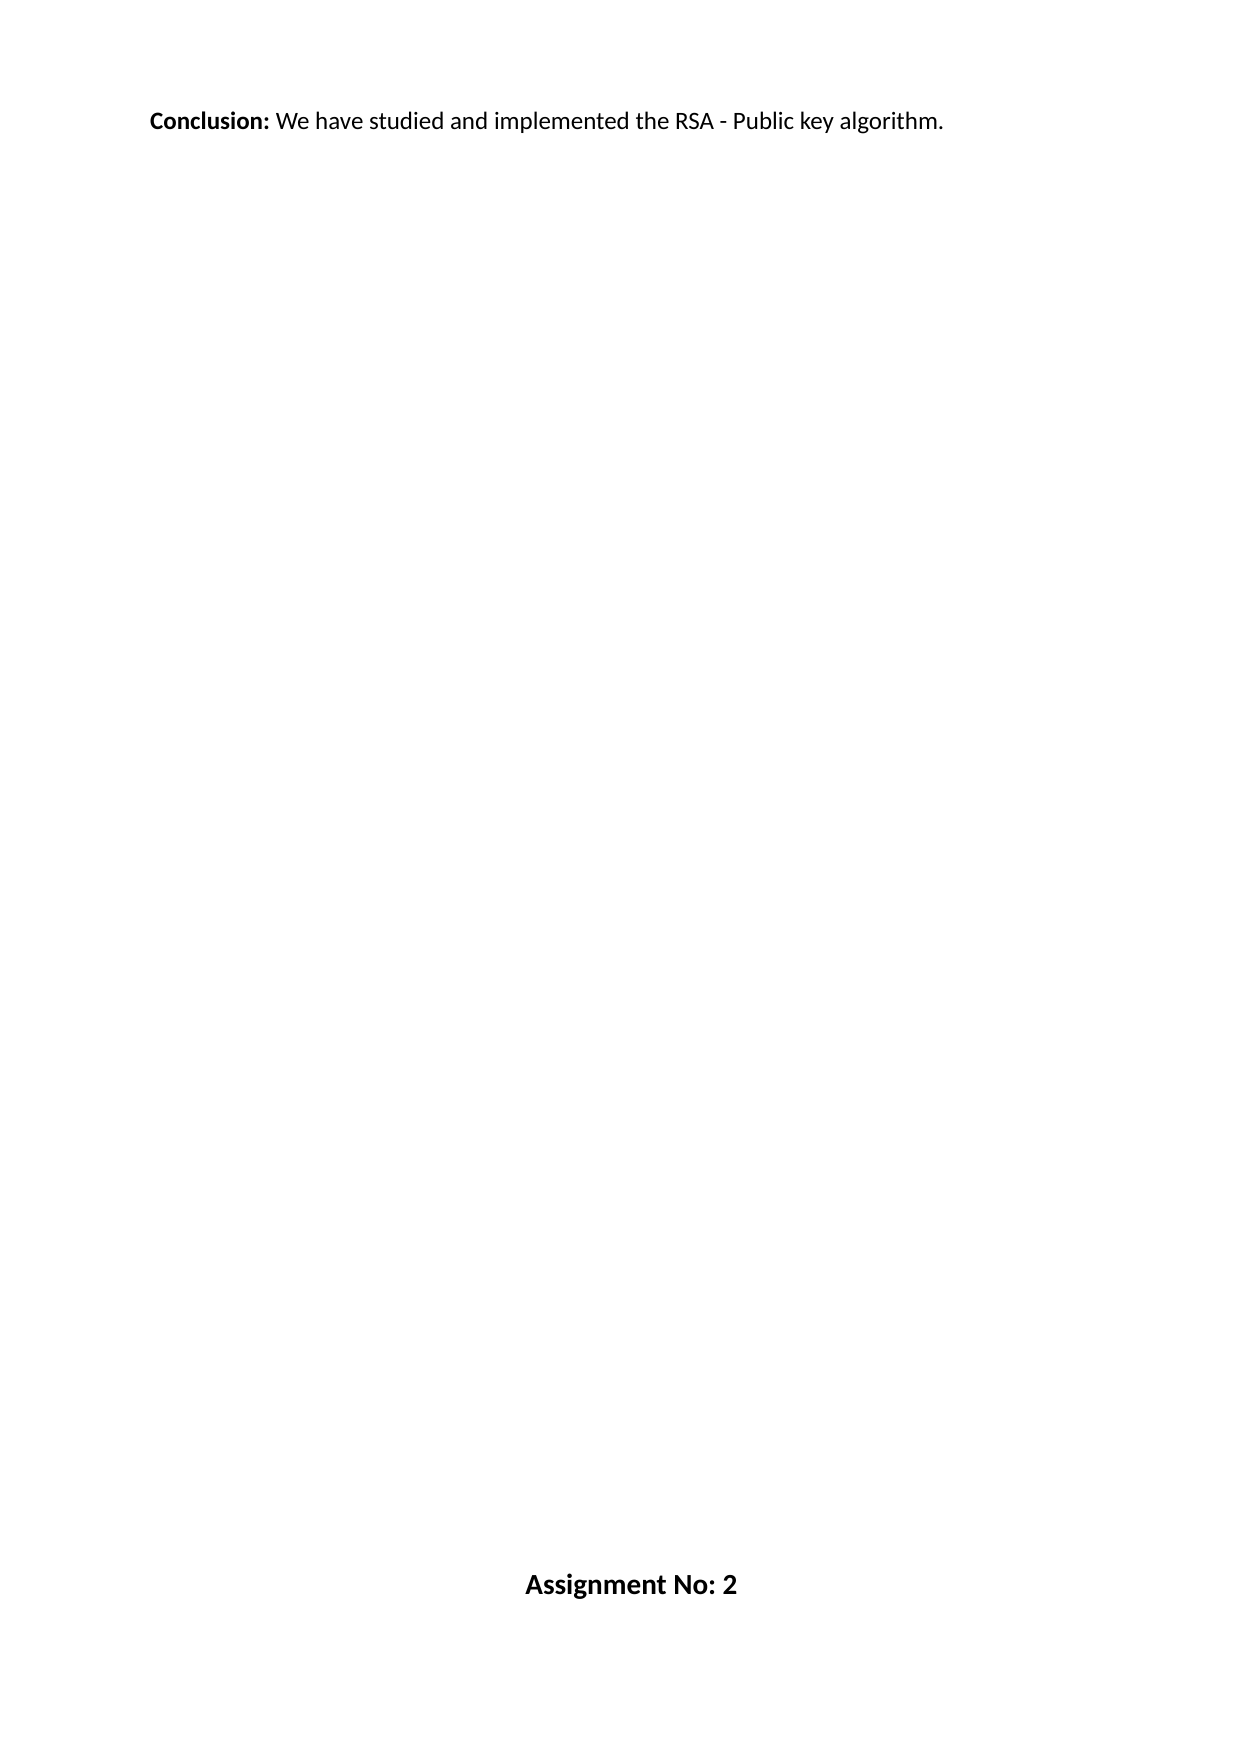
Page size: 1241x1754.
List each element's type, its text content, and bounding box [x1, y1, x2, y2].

text Assignment No: 2 [150, 1566, 1113, 1602]
text Conclusion: We have studied and implemented the RSA - Public key algorithm. [150, 106, 1128, 136]
